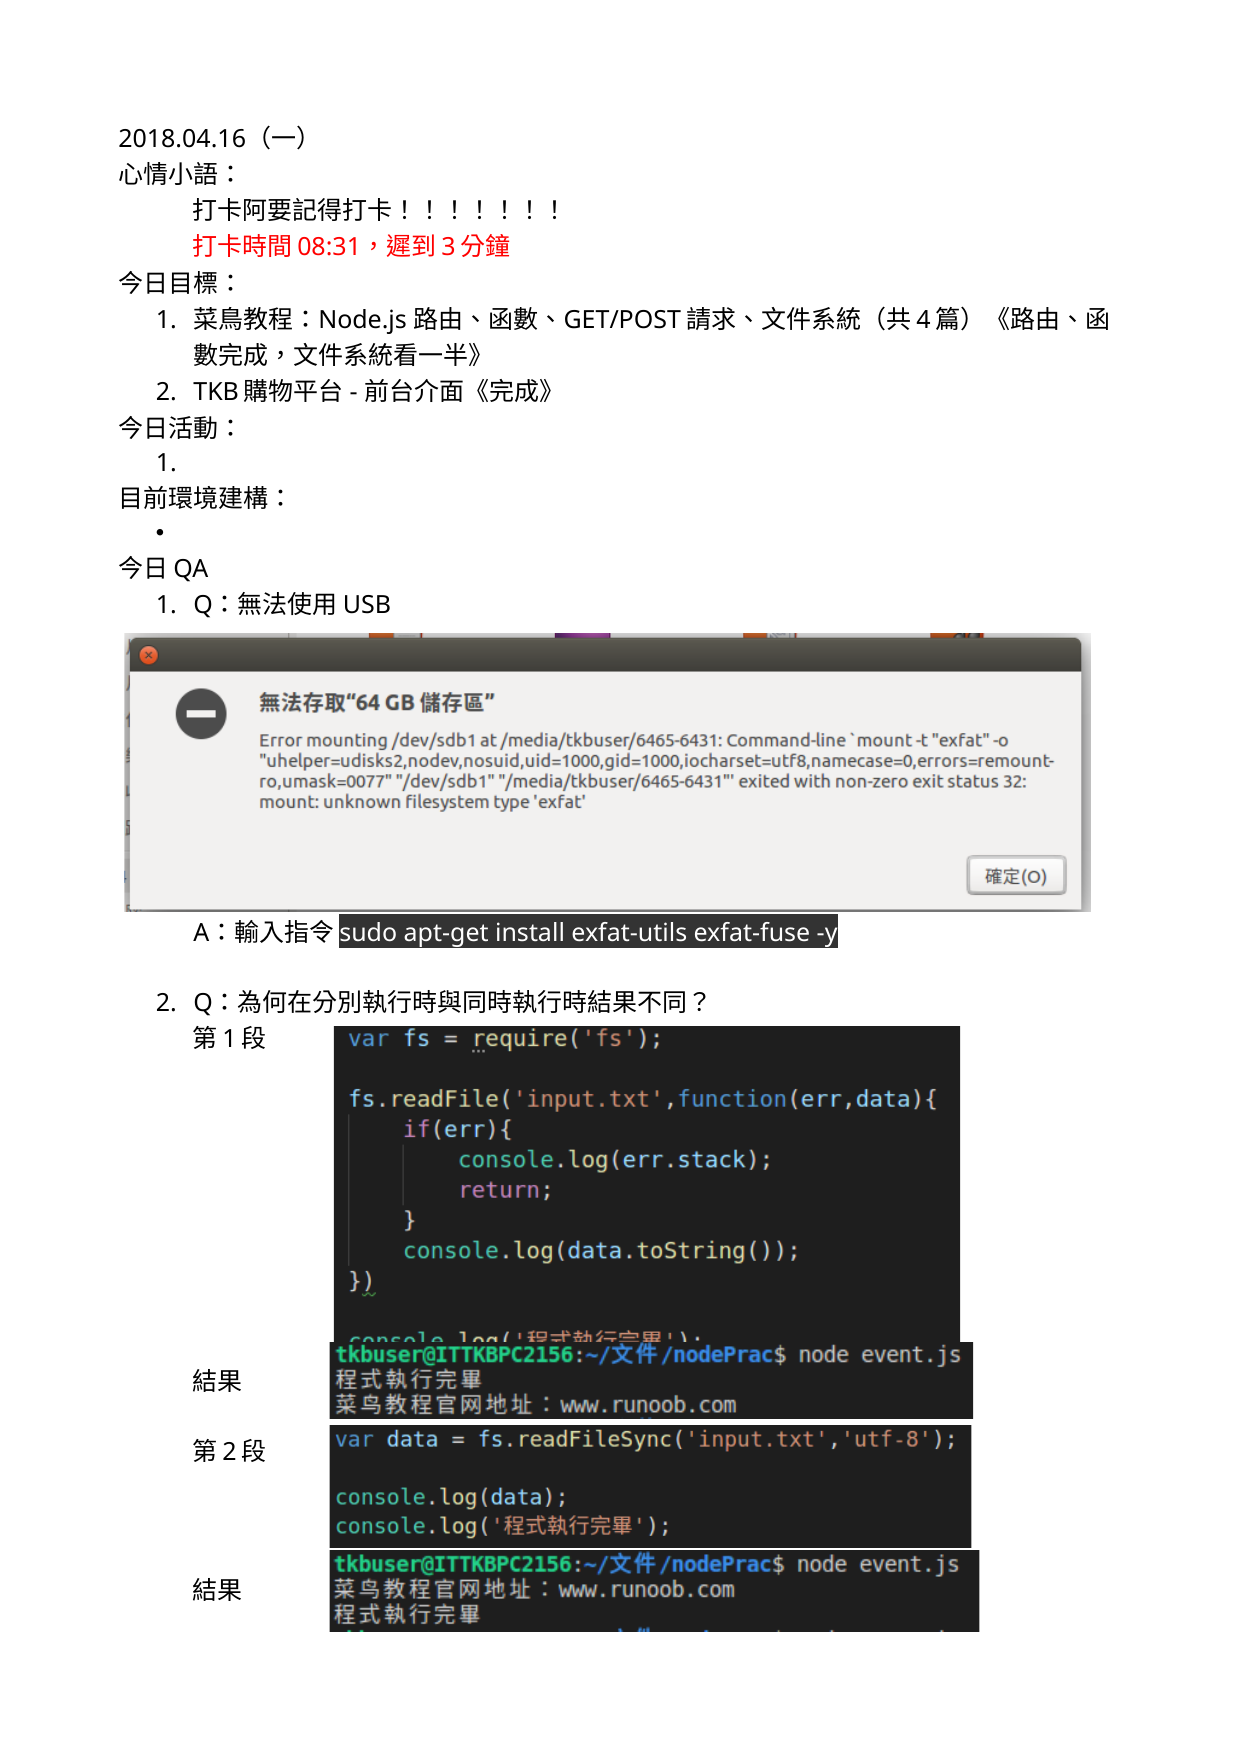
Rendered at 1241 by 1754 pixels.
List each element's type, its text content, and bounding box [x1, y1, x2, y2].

list 菜鳥教程：Node.js 路由、函數、GET/POST請求、文件系統（共4篇）《路由、函數完成，文件系統看一半》 [156, 299, 1122, 372]
text [980, 1570, 1122, 1606]
text [972, 1432, 1122, 1468]
text 目前環境建構： [118, 478, 1122, 515]
text 打卡阿要記得打卡！！！！！！！ [118, 191, 1122, 227]
text 今日QA [118, 549, 1122, 585]
list Q：為何在分別執行時與同時執行時結果不同？ [156, 982, 1122, 1019]
text 結果 [118, 1570, 329, 1606]
text 今日活動： [118, 408, 1122, 444]
text 打卡時間08:31，遲到3分鐘 [118, 227, 1122, 263]
picture [329, 1026, 974, 1419]
text [974, 1361, 1122, 1398]
text 第1段 [118, 1019, 1122, 1055]
text 結果 [118, 1361, 329, 1398]
text 心情小語： [118, 154, 1122, 191]
list Q：無法使用USB [156, 585, 1122, 621]
picture [329, 1425, 972, 1548]
picture [329, 1550, 980, 1632]
text 今日目標： [118, 263, 1122, 299]
list TKB購物平台 - 前台介面《完成》 [156, 372, 1122, 408]
text 2018.04.16（一） [118, 118, 1122, 154]
picture [124, 633, 1091, 912]
list A：輸入指令sudo apt-get install exfat-utils exfat-fuse -y [156, 621, 1122, 948]
text 第2段 [118, 1432, 329, 1468]
